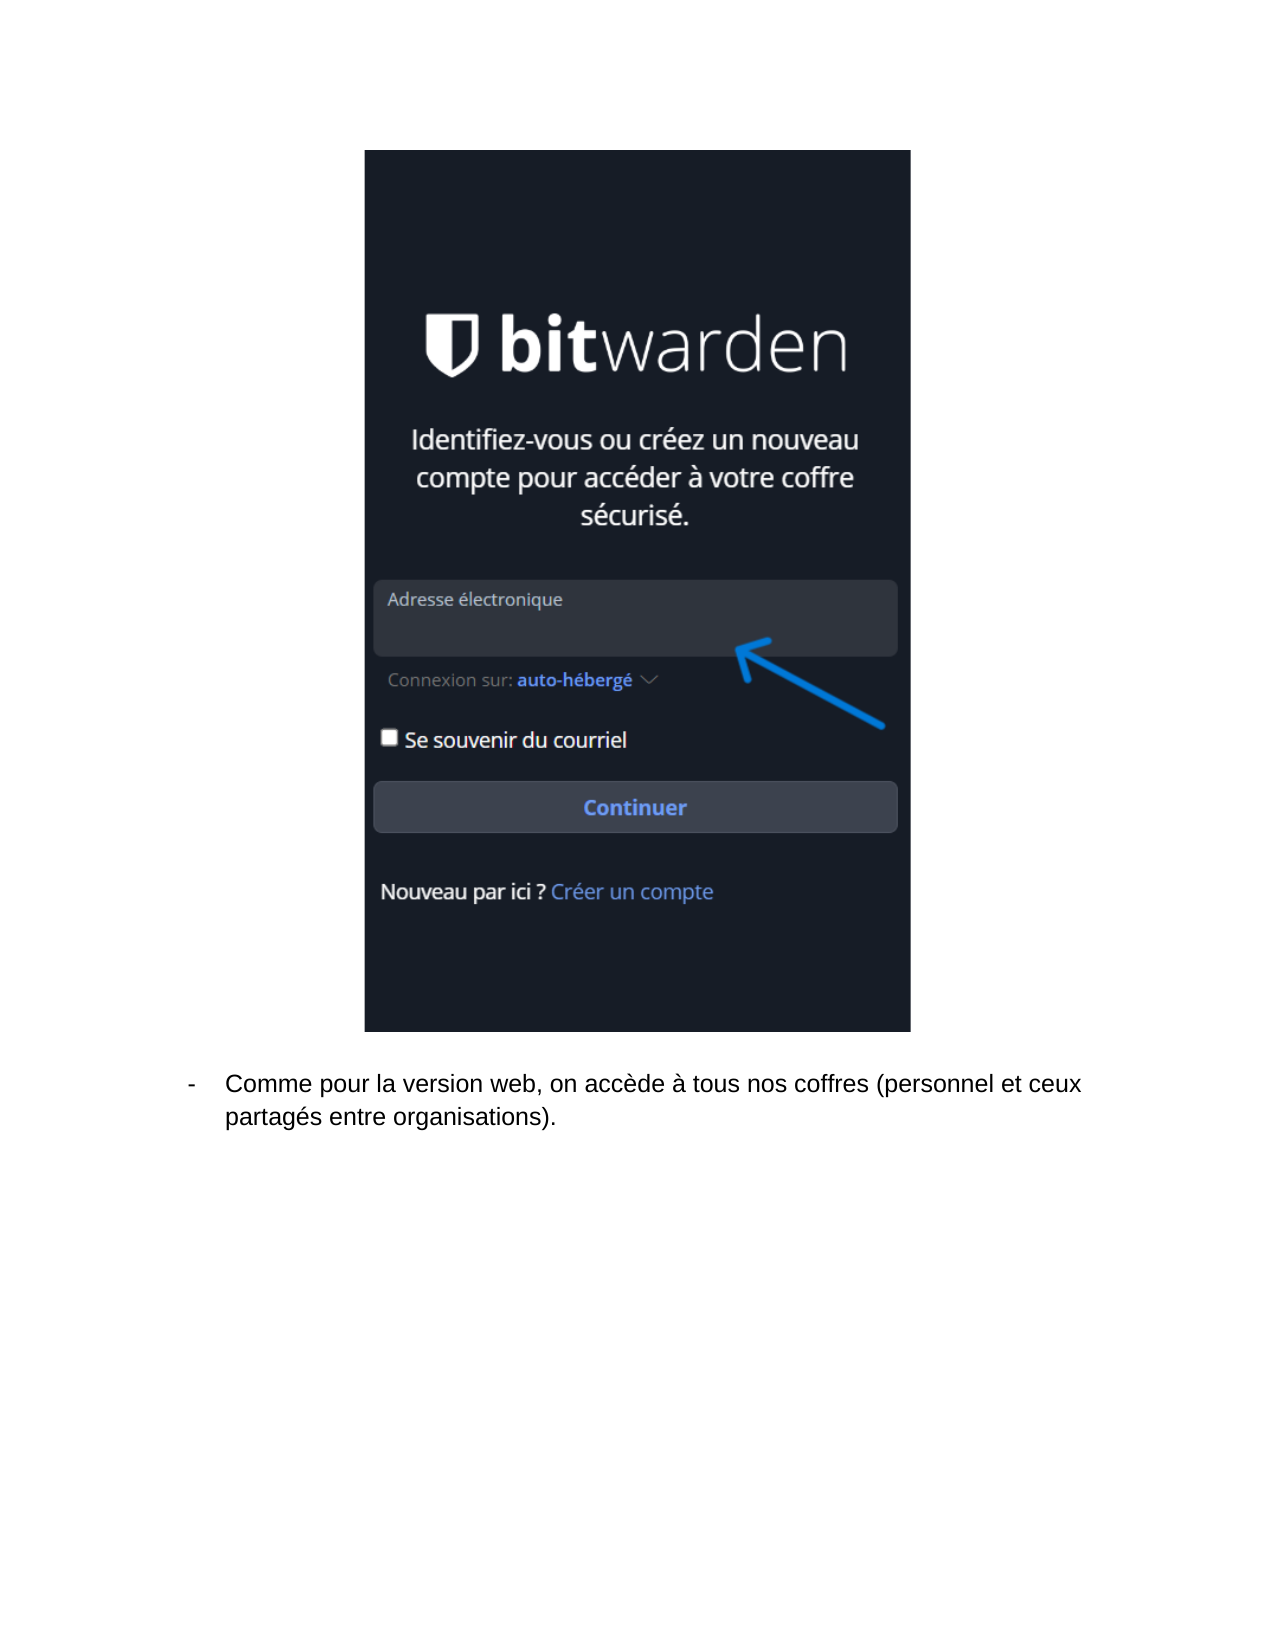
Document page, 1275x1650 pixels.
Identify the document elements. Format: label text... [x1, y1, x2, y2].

picture [364, 150, 911, 1032]
list Comme pour la version web, on accède à tous nos coffres (personnel et ceux partagés entre organisations). [187, 1069, 1125, 1131]
